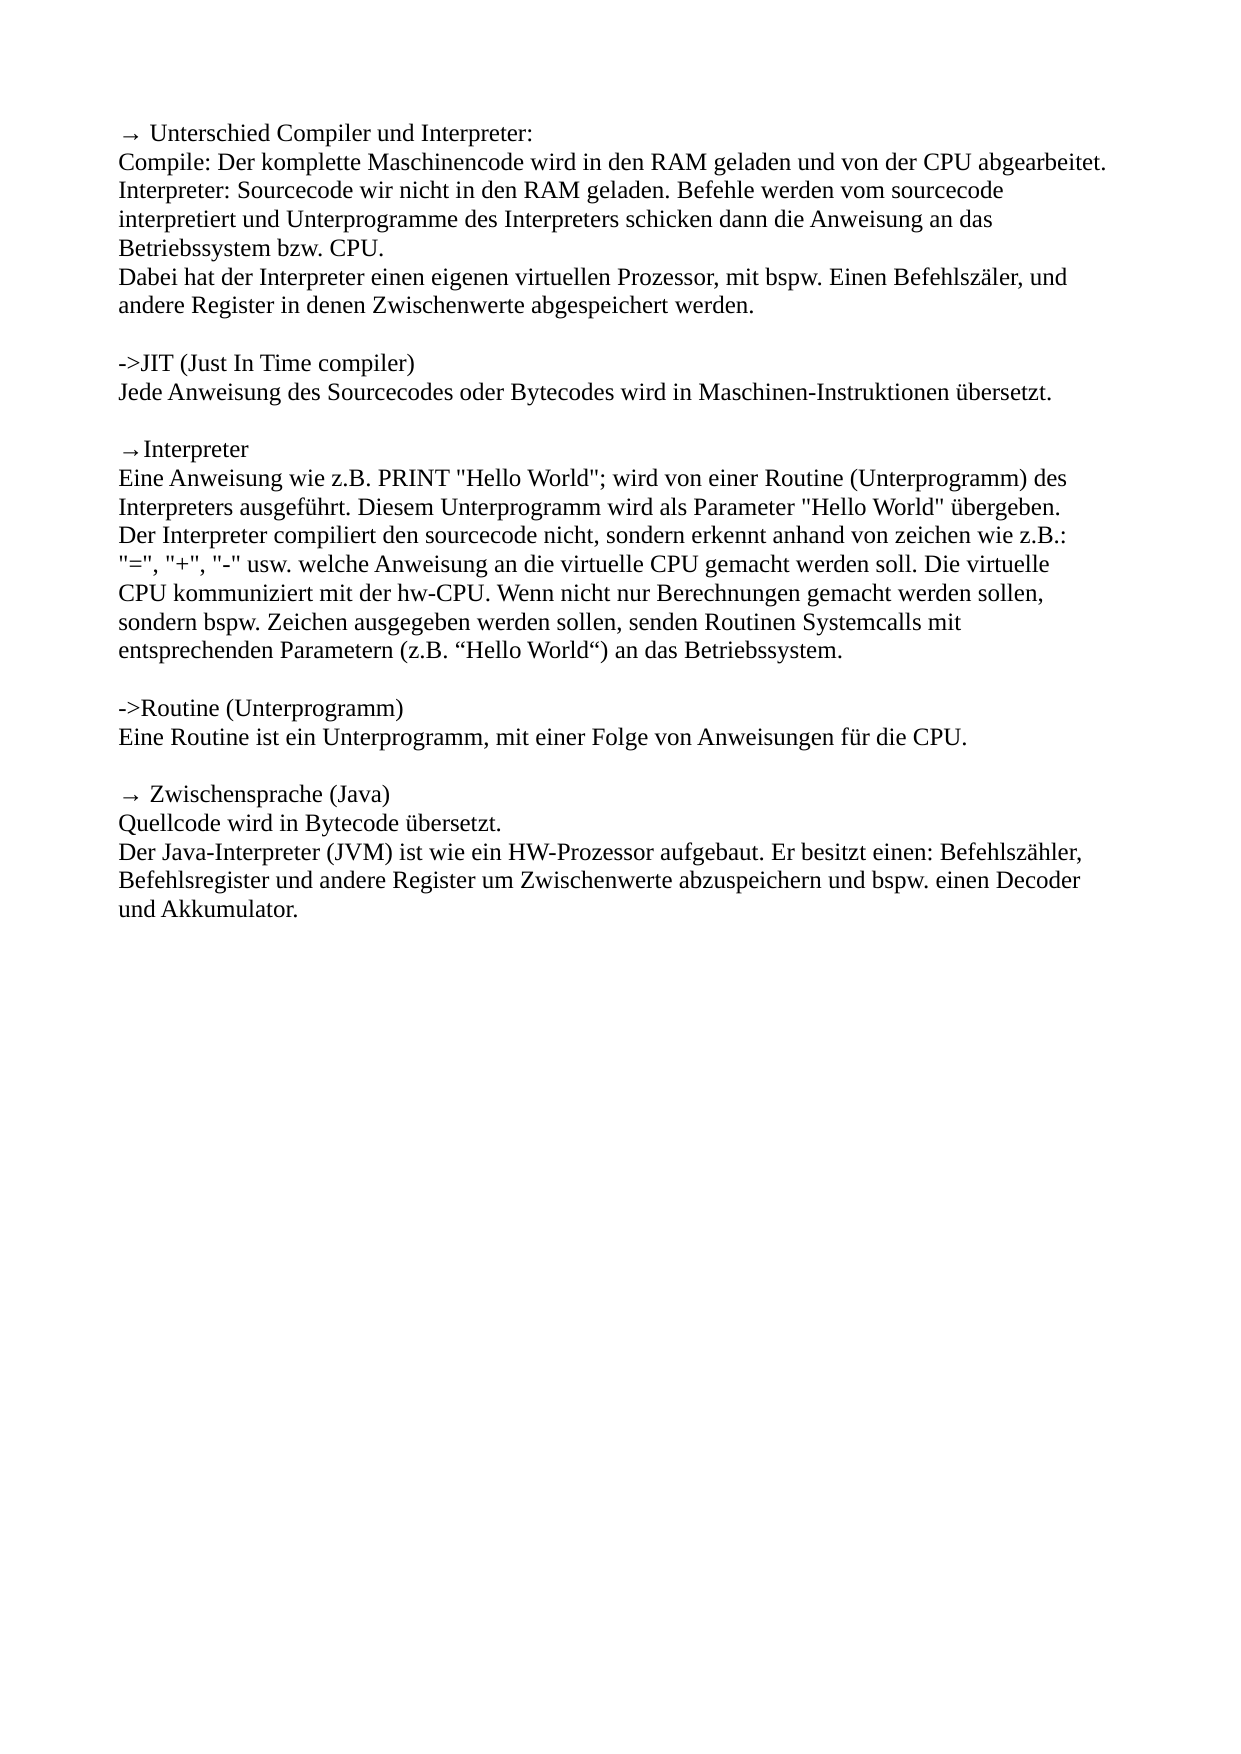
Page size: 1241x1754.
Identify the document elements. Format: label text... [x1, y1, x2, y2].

text →Interpreter [118, 434, 1122, 463]
text Eine Routine ist ein Unterprogramm, mit einer Folge von Anweisungen für die CPU. [118, 722, 1122, 751]
text Der Interpreter compiliert den sourcecode nicht, sondern erkennt anhand von zeichen wie z.B.: [118, 521, 1122, 549]
text CPU kommuniziert mit der hw-CPU. Wenn nicht nur Berechnungen gemacht werden sollen, sondern bspw. Zeichen ausgegeben werden sollen, senden Routinen Systemcalls mit entsprechenden Parametern (z.B. “Hello World“) an das Betriebssystem. [118, 578, 1122, 664]
text Dabei hat der Interpreter einen eigenen virtuellen Prozessor, mit bspw. Einen Befehlszäler, und andere Register in denen Zwischenwerte abgespeichert werden. [118, 262, 1122, 319]
text Der Java-Interpreter (JVM) ist wie ein HW-Prozessor aufgebaut. Er besitzt einen: Befehlszähler, Befehlsregister und andere Register um Zwischenwerte abzuspeichern und bspw. einen Decoder und Akkumulator. [118, 837, 1122, 923]
text Eine Anweisung wie z.B. PRINT "Hello World"; wird von einer Routine (Unterprogramm) des Interpreters ausgeführt. Diesem Unterprogramm wird als Parameter "Hello World" übergeben. [118, 463, 1122, 521]
text ->Routine (Unterprogramm) [118, 693, 1122, 722]
text → Zwischensprache (Java) [118, 779, 1122, 808]
text ->JIT (Just In Time compiler) [118, 348, 1122, 377]
text "=", "+", "-" usw. welche Anweisung an die virtuelle CPU gemacht werden soll. Die virtuelle [118, 549, 1122, 578]
text → Unterschied Compiler und Interpreter: [118, 118, 1122, 147]
text Jede Anweisung des Sourcecodes oder Bytecodes wird in Maschinen-Instruktionen übersetzt. [118, 377, 1122, 406]
text Compile: Der komplette Maschinencode wird in den RAM geladen und von der CPU abgearbeitet. [118, 147, 1122, 176]
text Quellcode wird in Bytecode übersetzt. [118, 808, 1122, 837]
text Interpreter: Sourcecode wir nicht in den RAM geladen. Befehle werden vom sourcecode interpretiert und Unterprogramme des Interpreters schicken dann die Anweisung an das Betriebssystem bzw. CPU. [118, 176, 1122, 262]
